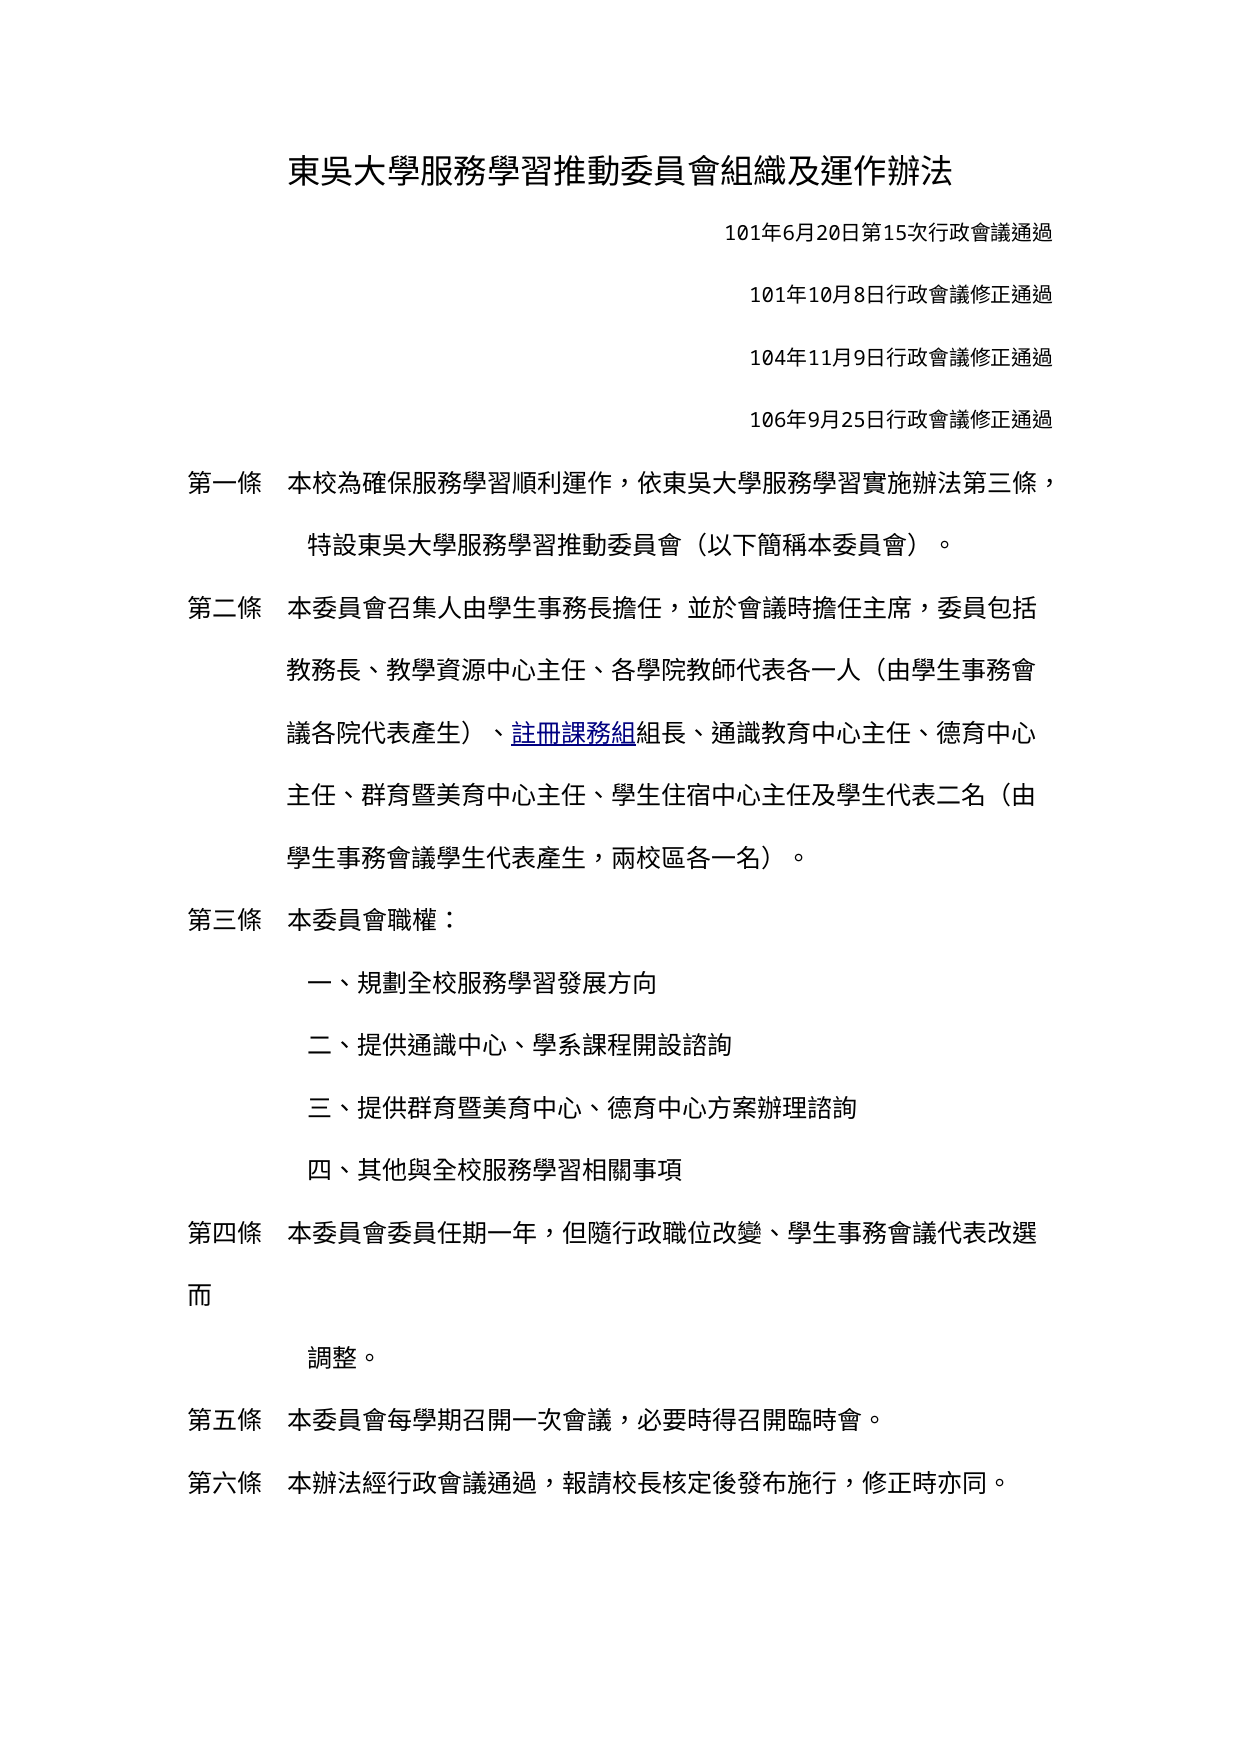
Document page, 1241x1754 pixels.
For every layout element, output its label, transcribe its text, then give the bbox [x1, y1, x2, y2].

text 101年6月20日第15次行政會議通過 [187, 189, 1053, 252]
text 104年11月9日行政會議修正通過 [187, 314, 1053, 377]
text 第二條 本委員會召集人由學生事務長擔任，並於會議時擔任主席，委員包括教務長、教學資源中心主任、各學院教師代表各一人（由學生事務會議各院代表產生）、註冊課務組組長、通識教育中心主任、德育中心主任、群育暨美育中心主任、學生住宿中心主任及學生代表二名（由學生事務會議學生代表產生，兩校區各一名）。 [187, 564, 1053, 877]
text 特設東吳大學服務學習推動委員會（以下簡稱本委員會）。 [187, 502, 1053, 564]
text 二、提供通識中心、學系課程開設諮詢 [187, 1002, 1053, 1064]
text 東吳大學服務學習推動委員會組織及運作辦法 [187, 127, 1053, 189]
text 106年9月25日行政會議修正通過 [187, 377, 1053, 439]
text 一、規劃全校服務學習發展方向 [187, 939, 1053, 1002]
text 調整。 [187, 1314, 1053, 1377]
text 第一條 本校為確保服務學習順利運作，依東吳大學服務學習實施辦法第三條， [187, 439, 1053, 502]
text 101年10月8日行政會議修正通過 [187, 252, 1053, 314]
text 三、提供群育暨美育中心、德育中心方案辦理諮詢 [187, 1064, 1053, 1127]
text 第四條 本委員會委員任期一年，但隨行政職位改變、學生事務會議代表改選而 [187, 1189, 1053, 1314]
text 第三條 本委員會職權： [187, 877, 1053, 939]
text 第六條 本辦法經行政會議通過，報請校長核定後發布施行，修正時亦同。 [187, 1439, 1053, 1502]
text 第五條 本委員會每學期召開一次會議，必要時得召開臨時會。 [187, 1377, 1053, 1439]
text 四、其他與全校服務學習相關事項 [187, 1127, 1053, 1189]
